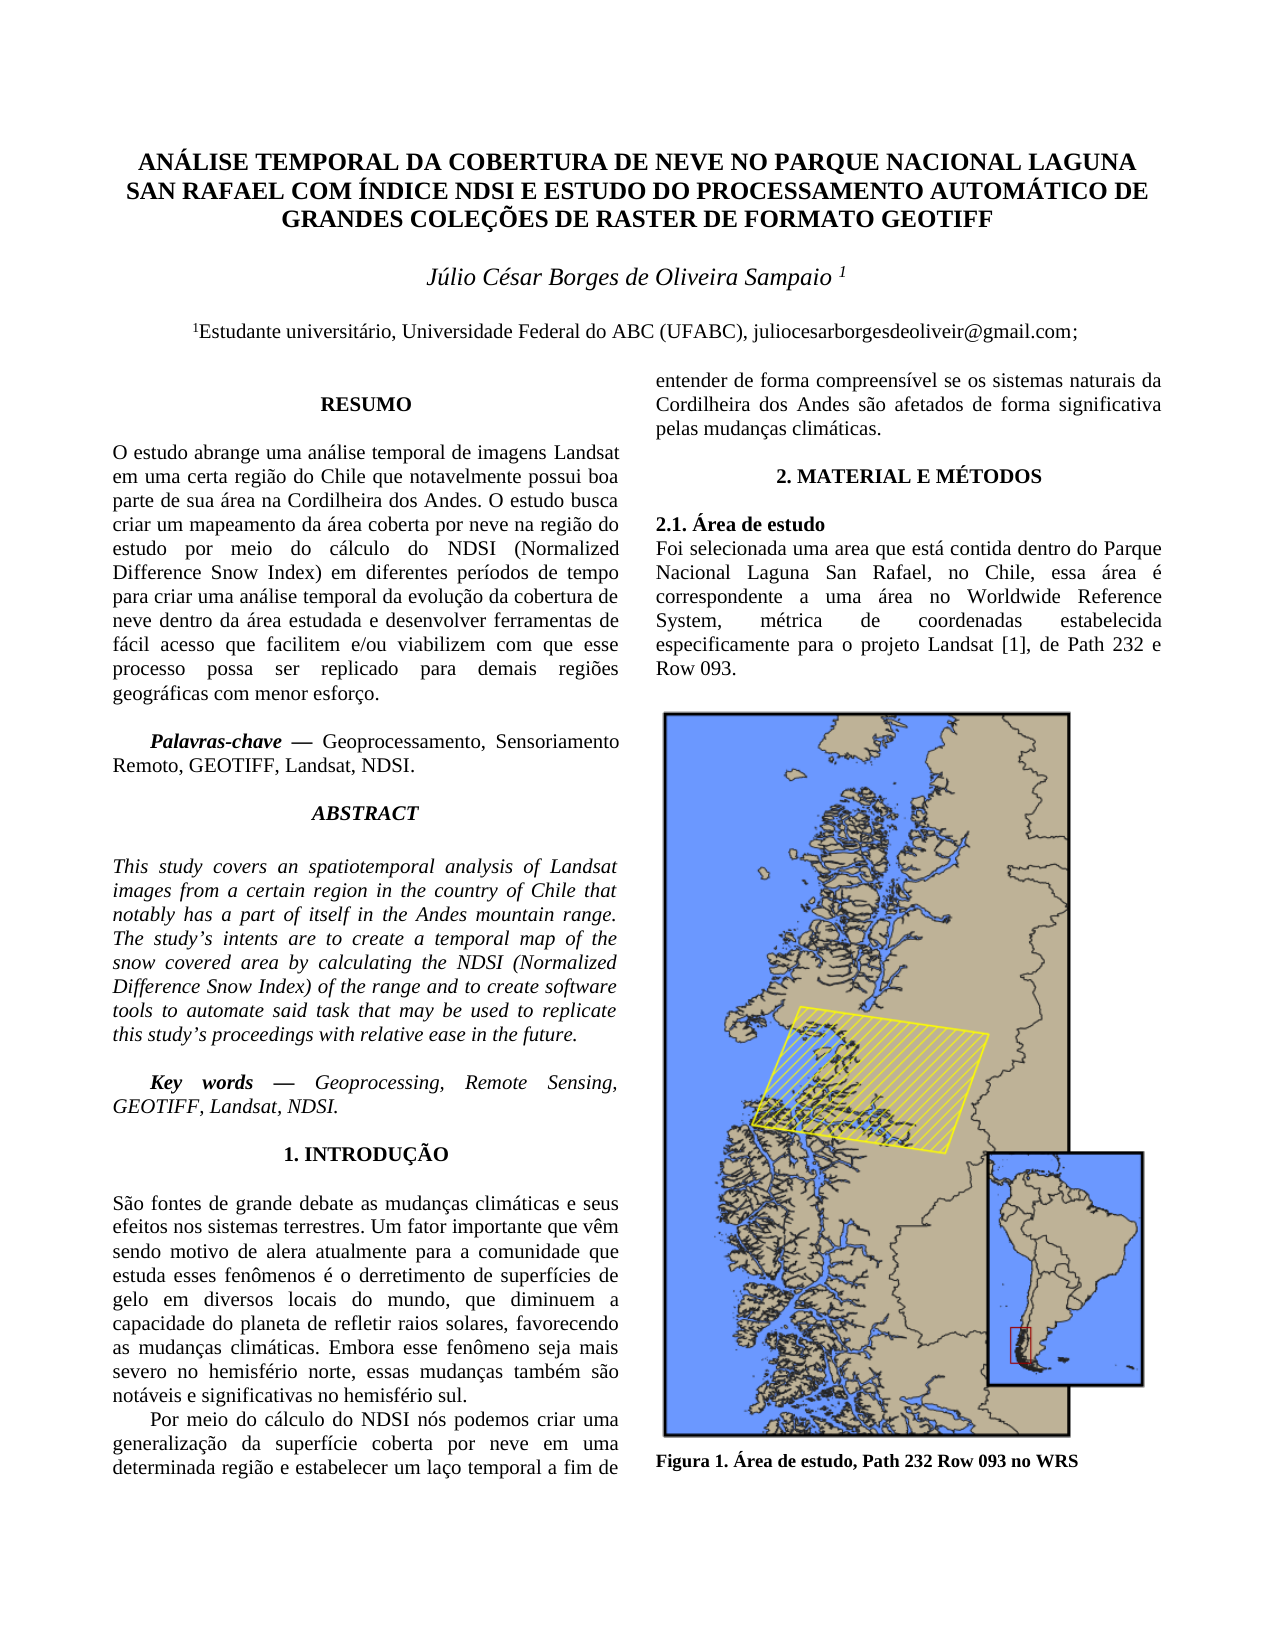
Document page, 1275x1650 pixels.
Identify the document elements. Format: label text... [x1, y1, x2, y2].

subtitle Resumo [112, 392, 619, 416]
text Palavras-chave — Geoprocessamento, Sensoriamento Remoto, GEOTIFF, Landsat, NDSI. [112, 728, 619, 777]
text 2.1. Área de estudo [656, 512, 1162, 536]
text 2. MateriaL e Métodos [656, 464, 1162, 488]
subtitle análise temporal da cobertura de neve no parque nacional laguna san rafael com índice ndsi e estudo do processamento automático de grandes coleções de raster DE FORMATO GEOTIFF [112, 147, 1162, 233]
subtitle Abstract [112, 801, 619, 825]
text Key words — Geoprocessing, Remote Sensing, GEOTIFF, Landsat, NDSI. [112, 1070, 619, 1118]
text Por meio do cálculo do NDSI nós podemos criar uma generalização da superfície coberta por neve em uma determinada região e estabelecer um laço temporal a fim de [112, 1407, 619, 1479]
text Figura 1. Área de estudo, Path 232 Row 093 no WRS [656, 1449, 1162, 1471]
text São fontes de grande debate as mudanças climáticas e seus efeitos nos sistemas terrestres. Um fator importante que vêm sendo motivo de alera atualmente para a comunidade que estuda esses fenômenos é o derretimento de superfícies de gelo em diversos locais do mundo, que diminuem a capacidade do planeta de refletir raios solares, favorecendo as mudanças climáticas. Embora esse fenômeno seja mais severo no hemisfério norte, essas mudanças também são notáveis e significativas no hemisfério sul. [112, 1190, 619, 1407]
text This study covers an spatiotemporal analysis of Landsat images from a certain region in the country of Chile that notably has a part of itself in the Andes mountain range. The study’s intents are to create a temporal map of the snow covered area by calculating the NDSI (Normalized Difference Snow Index) of the range and to create software tools to automate said task that may be used to replicate this study’s proceedings with relative ease in the future. [112, 853, 619, 1046]
text O estudo abrange uma análise temporal de imagens Landsat em uma certa região do Chile que notavelmente possui boa parte de sua área na Cordilheira dos Andes. O estudo busca criar um mapeamento da área coberta por neve na região do estudo por meio do cálculo do NDSI (Normalized Difference Snow Index) em diferentes períodos de tempo para criar uma análise temporal da evolução da cobertura de neve dentro da área estudada e desenvolver ferramentas de fácil acesso que facilitem e/ou viabilizem com que esse processo possa ser replicado para demais regiões geográficas com menor esforço. [112, 440, 619, 704]
text Foi selecionada uma area que está contida dentro do Parque Nacional Laguna San Rafael, no Chile, essa área é correspondente a uma área no Worldwide Reference System, métrica de coordenadas estabelecida especificamente para o projeto Landsat [1], de Path 232 e Row 093. [656, 536, 1162, 680]
text Júlio César Borges de Oliveira Sampaio 1 [112, 262, 1162, 291]
text entender de forma compreensível se os sistemas naturais da Cordilheira dos Andes são afetados de forma significativa pelas mudanças climáticas. [656, 368, 1162, 440]
text 1Estudante universitário, Universidade Federal do ABC (UFABC), juliocesarborgesdeoliveir@gmail.com; [112, 319, 1162, 343]
text 1. Introdução [112, 1142, 619, 1166]
